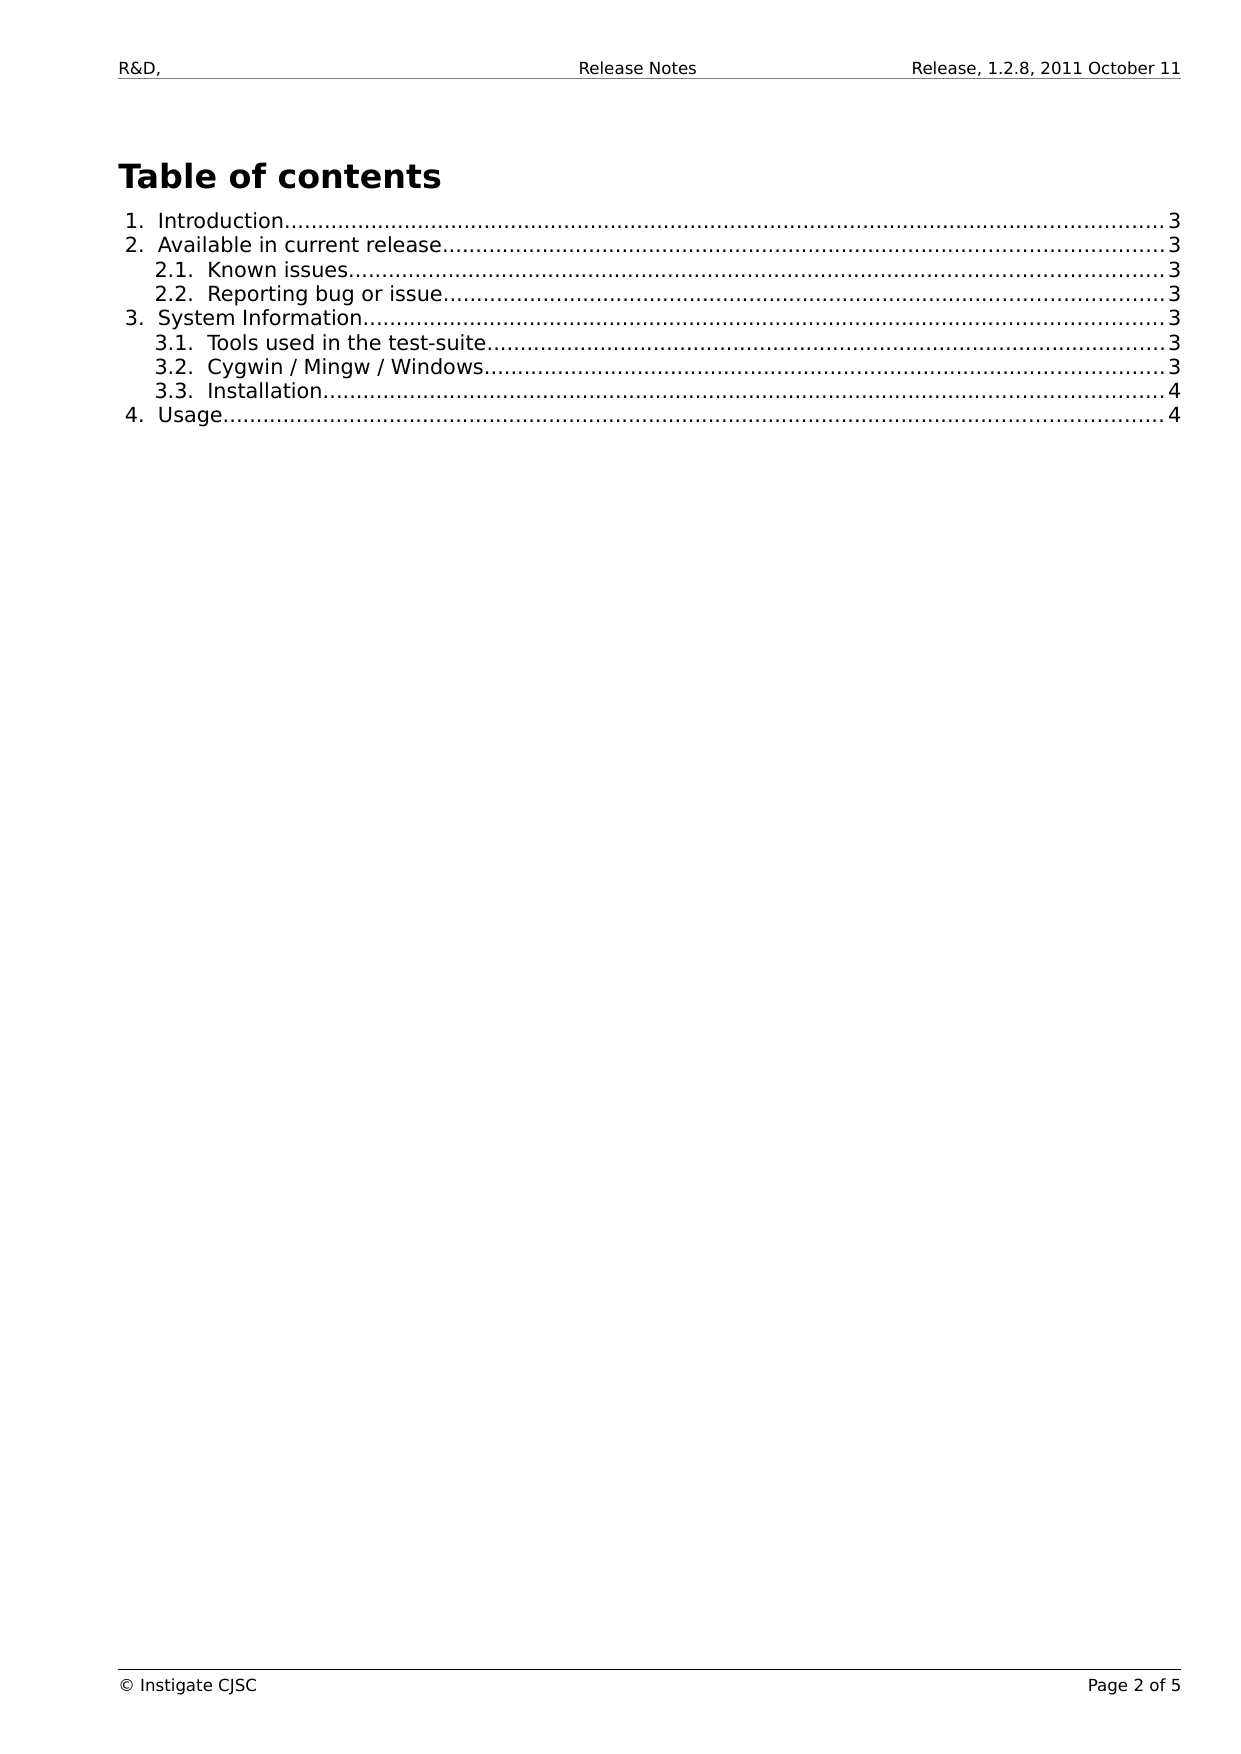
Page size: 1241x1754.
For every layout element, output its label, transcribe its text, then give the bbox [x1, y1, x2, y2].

text 3.1. Tools used in the test-suite 3 [148, 331, 1181, 355]
text 3.2. Cygwin / Mingw / Windows 3 [148, 355, 1181, 379]
text 3.3. Installation 4 [148, 379, 1181, 403]
text 2. Available in current release 3 [118, 233, 1181, 258]
text 4. Usage 4 [118, 403, 1181, 428]
text 1. Introduction 3 [118, 209, 1181, 233]
subtitle Table of contents [118, 158, 1181, 197]
text 2.2. Reporting bug or issue 3 [148, 282, 1181, 306]
text 2.1. Known issues 3 [148, 258, 1181, 282]
text 3. System Information 3 [118, 306, 1181, 331]
